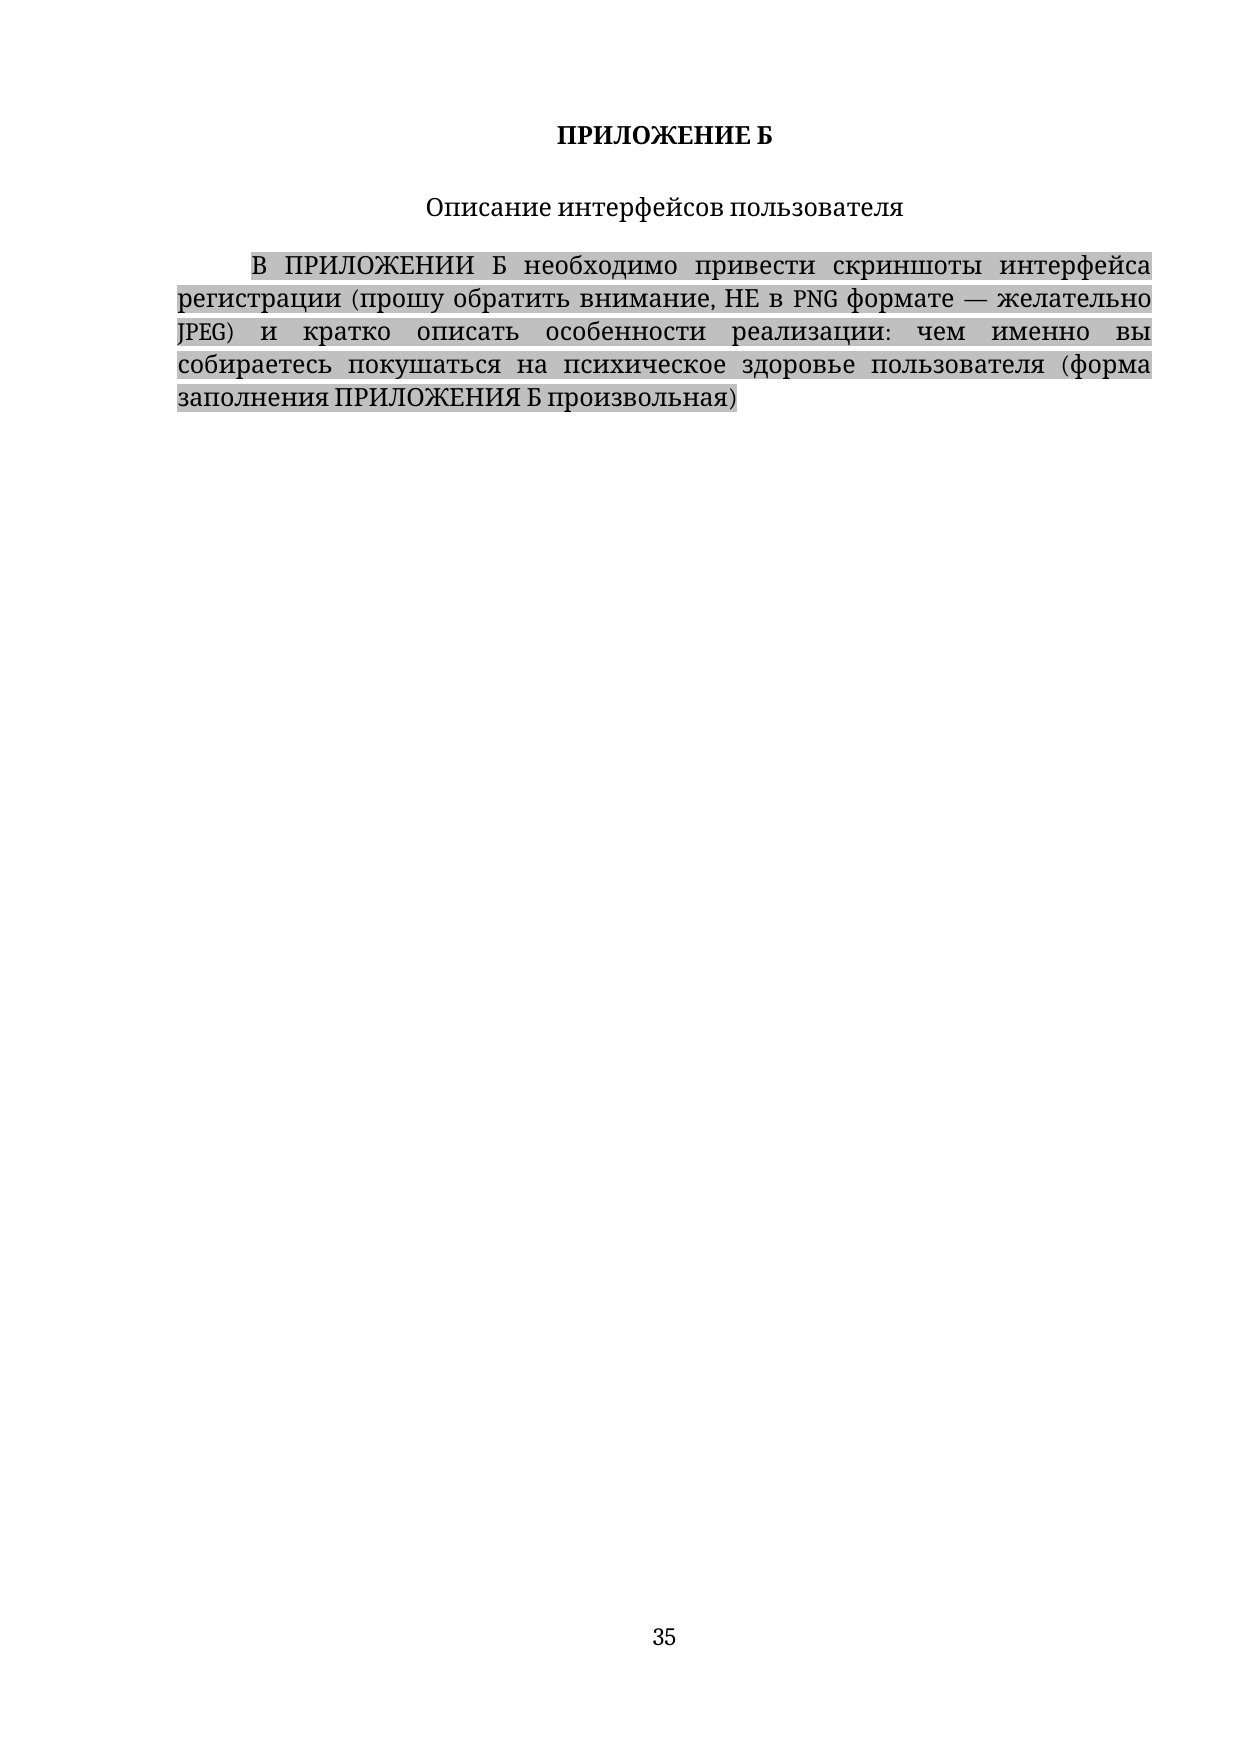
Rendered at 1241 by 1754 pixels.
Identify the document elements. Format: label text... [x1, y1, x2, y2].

text В ПРИЛОЖЕНИИ Б необходимо привести скриншоты интерфейса регистрации (прошу обратить внимание, НЕ в PNG формате — желательно JPEG) и кратко описать особенности реализации: чем именно вы собираетесь покушаться на психическое здоровье пользователя (форма заполнения ПРИЛОЖЕНИЯ Б произвольная) [177, 252, 1152, 412]
text Описание интерфейсов пользователя [177, 194, 1152, 223]
subtitle ПРИЛОЖЕНИЕ Б [177, 122, 1152, 151]
